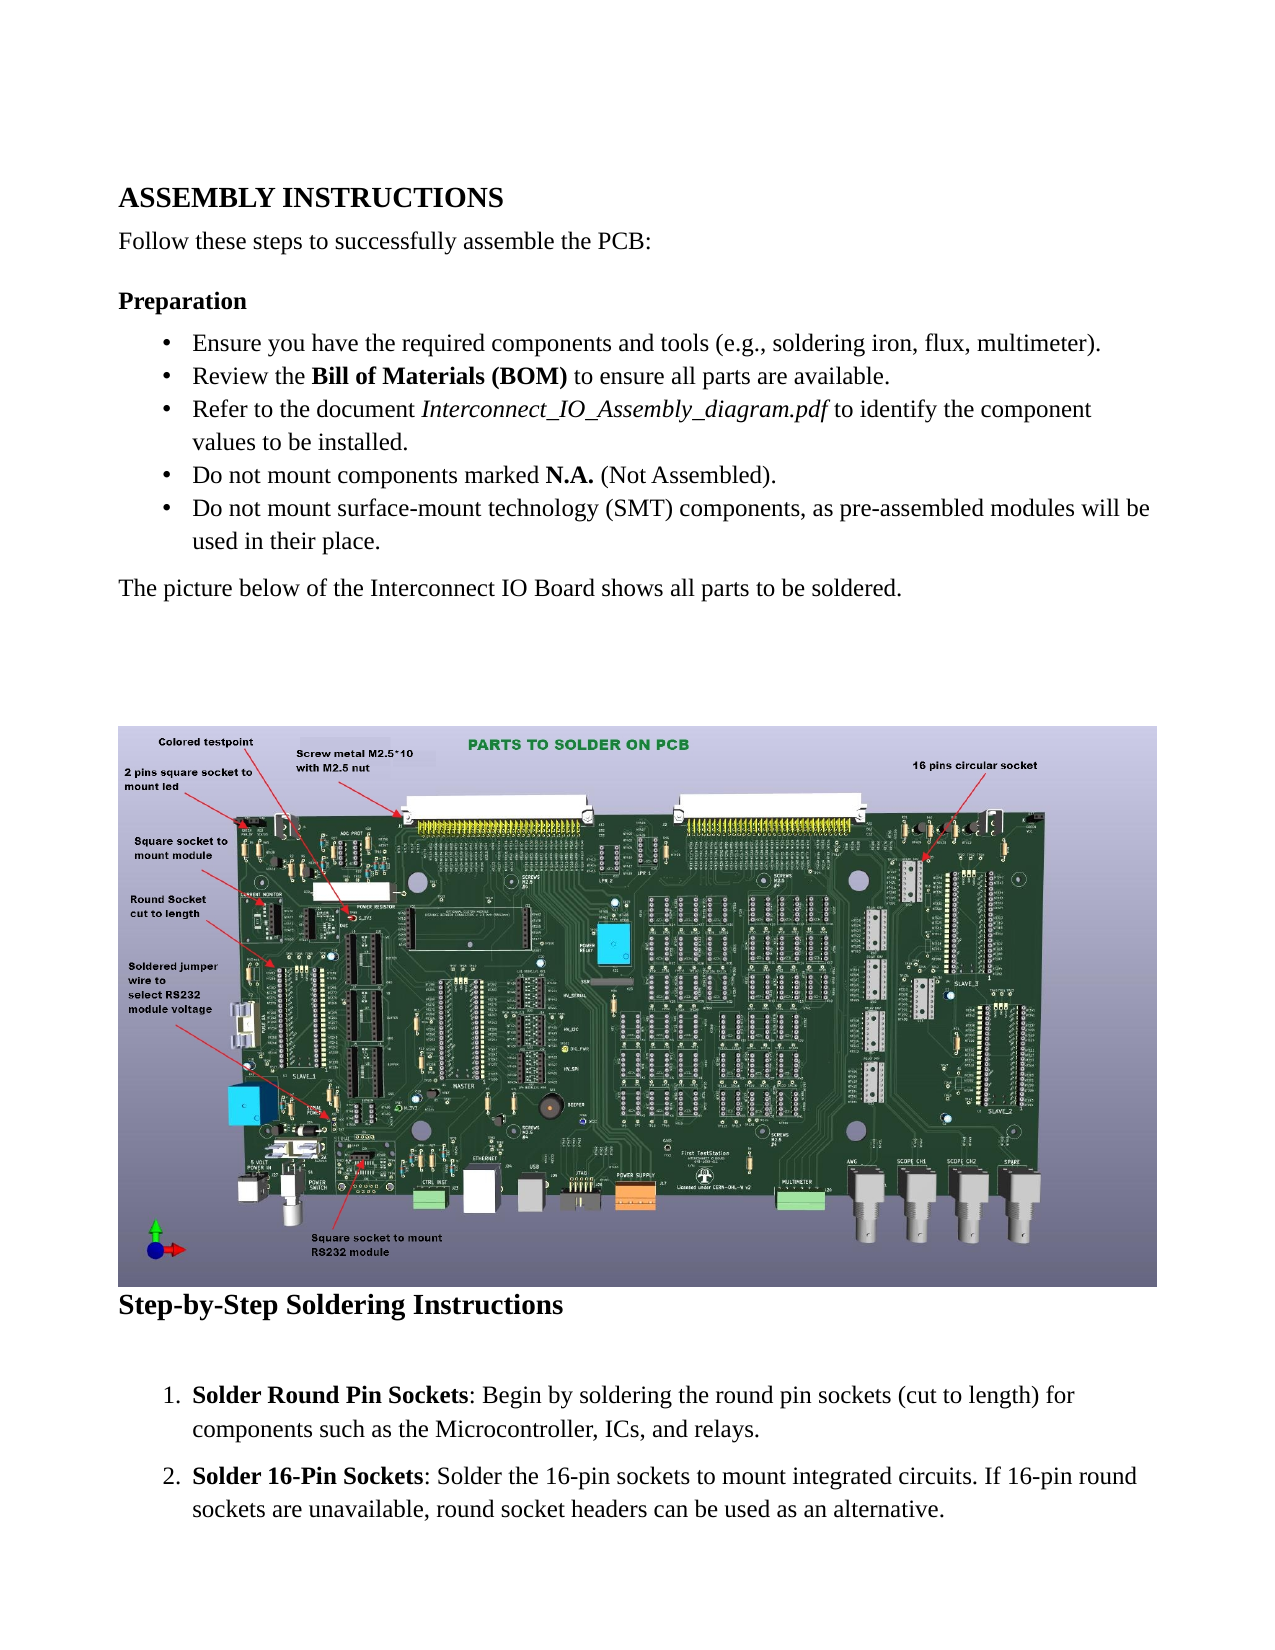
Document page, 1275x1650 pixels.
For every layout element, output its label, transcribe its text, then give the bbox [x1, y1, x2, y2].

subtitle ASSEMBLY INSTRUCTIONS [118, 180, 1157, 214]
list Ensure you have the required components and tools (e.g., soldering iron, flux, multimeter). [162, 328, 1157, 356]
list Do not mount components marked N.A. (Not Assembled). [162, 460, 1157, 488]
subtitle Step-by-Step Soldering Instructions [118, 1287, 1157, 1321]
list Review the Bill of Materials (BOM) to ensure all parts are available. [162, 361, 1157, 389]
text Follow these steps to successfully assemble the PCB: [118, 226, 1157, 255]
text The picture below of the Interconnect IO Board shows all parts to be soldered. [118, 573, 1157, 602]
list Solder 16-Pin Sockets: Solder the 16-pin sockets to mount integrated circuits. If 16-pin round sockets are unavailable, round socket headers can be used as an alternative. [162, 1461, 1157, 1523]
list Refer to the document Interconnect_IO_Assembly_diagram.pdf to identify the component values to be installed. [162, 394, 1157, 456]
list Do not mount surface-mount technology (SMT) components, as pre-assembled modules will be used in their place. [162, 493, 1157, 554]
subtitle Preparation [118, 286, 1157, 315]
list Solder Round Pin Sockets: Begin by soldering the round pin sockets (cut to length) for components such as the Microcontroller, ICs, and relays. [162, 1381, 1157, 1442]
picture [118, 726, 1157, 1287]
